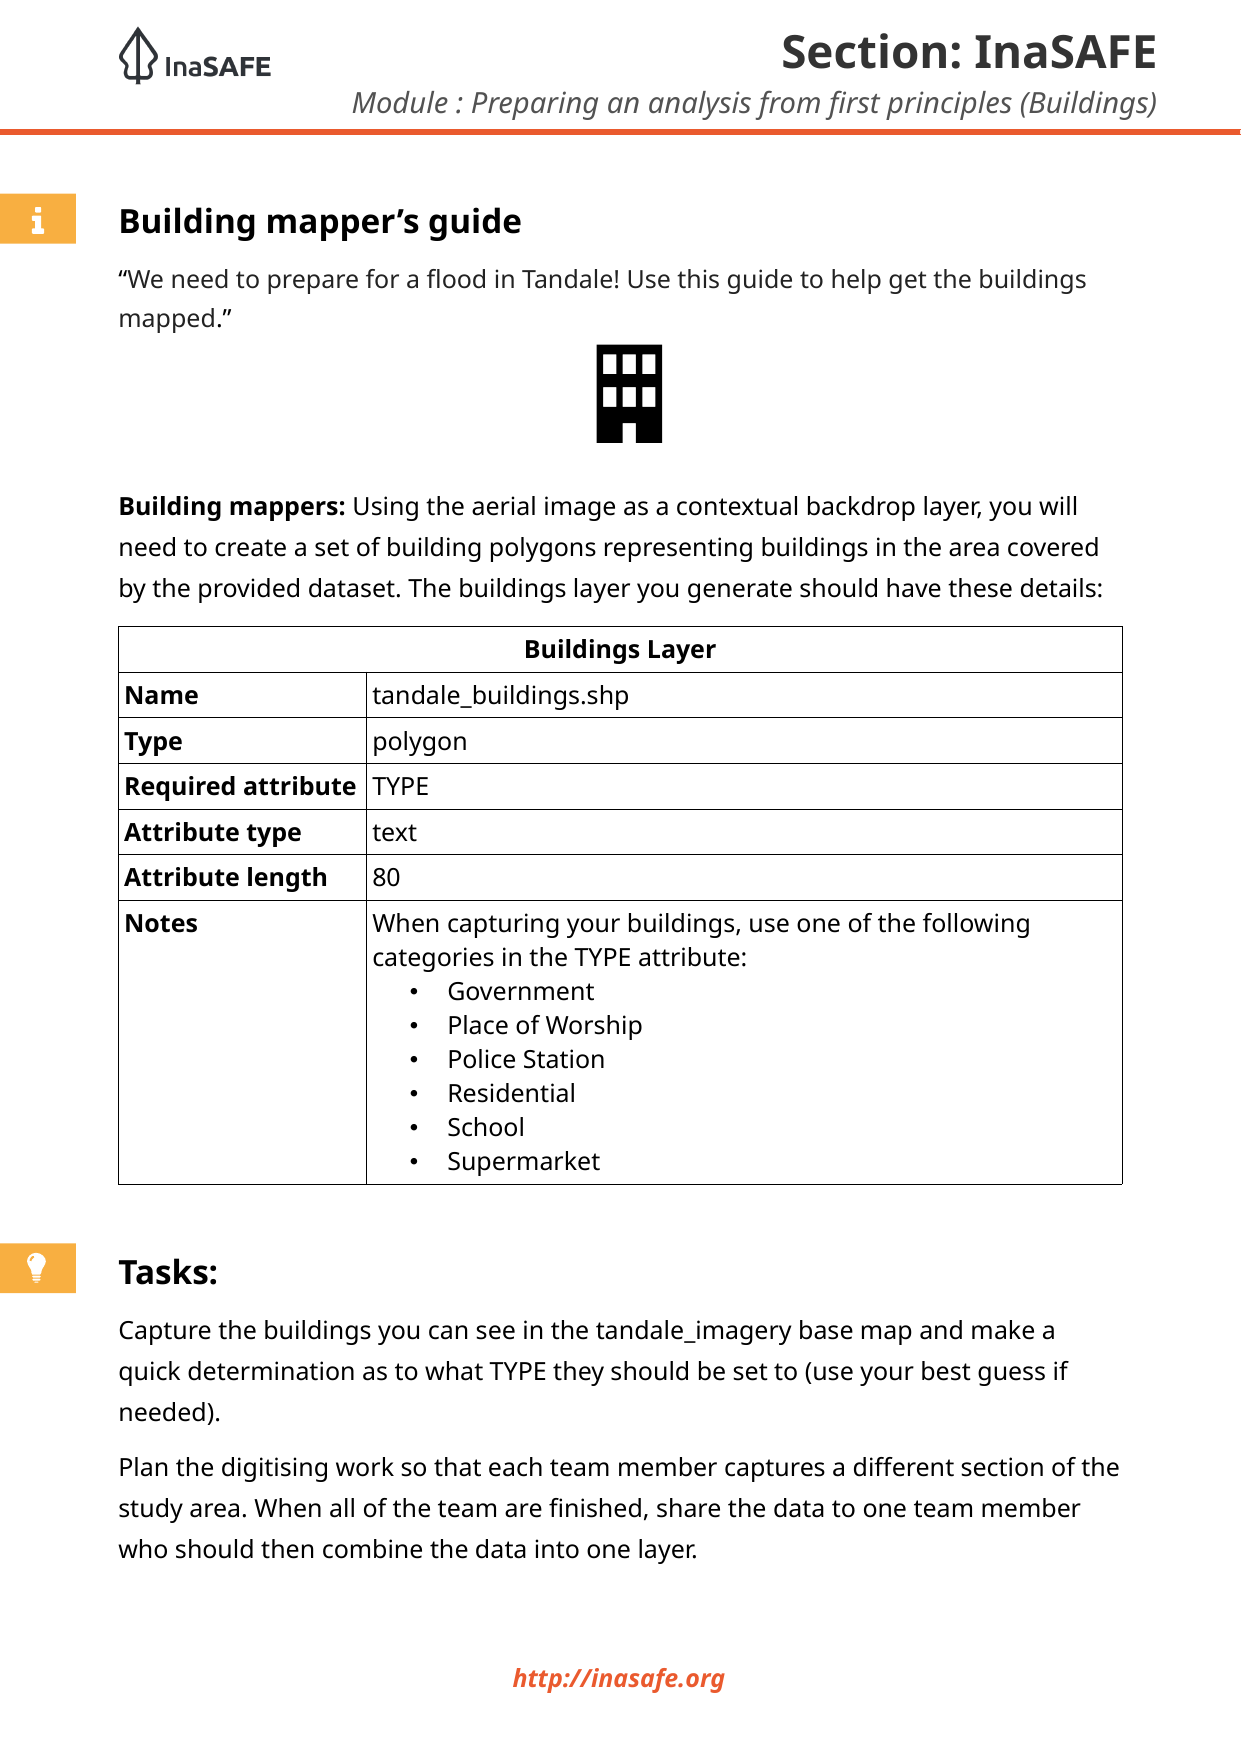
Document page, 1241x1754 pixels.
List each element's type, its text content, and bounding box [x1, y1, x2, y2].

table_cell Notes [119, 901, 366, 1184]
table_cell Required attribute [119, 764, 366, 808]
table_cell When capturing your buildings, use one of the following categories in the TYPE attribute: Government Place of Worship Police Station Residential School Supermarket [367, 901, 1122, 1184]
picture [99, 8, 296, 104]
table_cell tandale_buildings.shp [367, 673, 1122, 717]
table_cell polygon [367, 718, 1122, 763]
table_cell Attribute type [119, 810, 366, 854]
subtitle Building mapper’s guide [118, 198, 1122, 243]
text Capture the buildings you can see in the tandale_imagery base map and make a quick determination as to what TYPE they should be set to (use your best guess if needed). [118, 1313, 1122, 1429]
table_cell Type [119, 718, 366, 763]
table_cell text [367, 810, 1122, 854]
table_cell TYPE [367, 764, 1122, 808]
table_cell 80 [367, 855, 1122, 900]
subtitle Tasks: [118, 1249, 1122, 1294]
text Building mappers: Using the aerial image as a contextual backdrop layer, you will need to create a set of building polygons representing buildings in the area covered by the provided dataset. The buildings layer you generate should have these details: [118, 489, 1122, 605]
table_header Buildings Layer [119, 627, 1122, 672]
table_cell Attribute length [119, 855, 366, 900]
text Plan the digitising work so that each team member captures a different section of the study area. When all of the team are finished, share the data to one team member who should then combine the data into one layer. [118, 1450, 1122, 1566]
table_cell Name [119, 673, 366, 717]
text “We need to prepare for a flood in Tandale! Use this guide to help get the buildings mapped.” [118, 262, 1122, 335]
